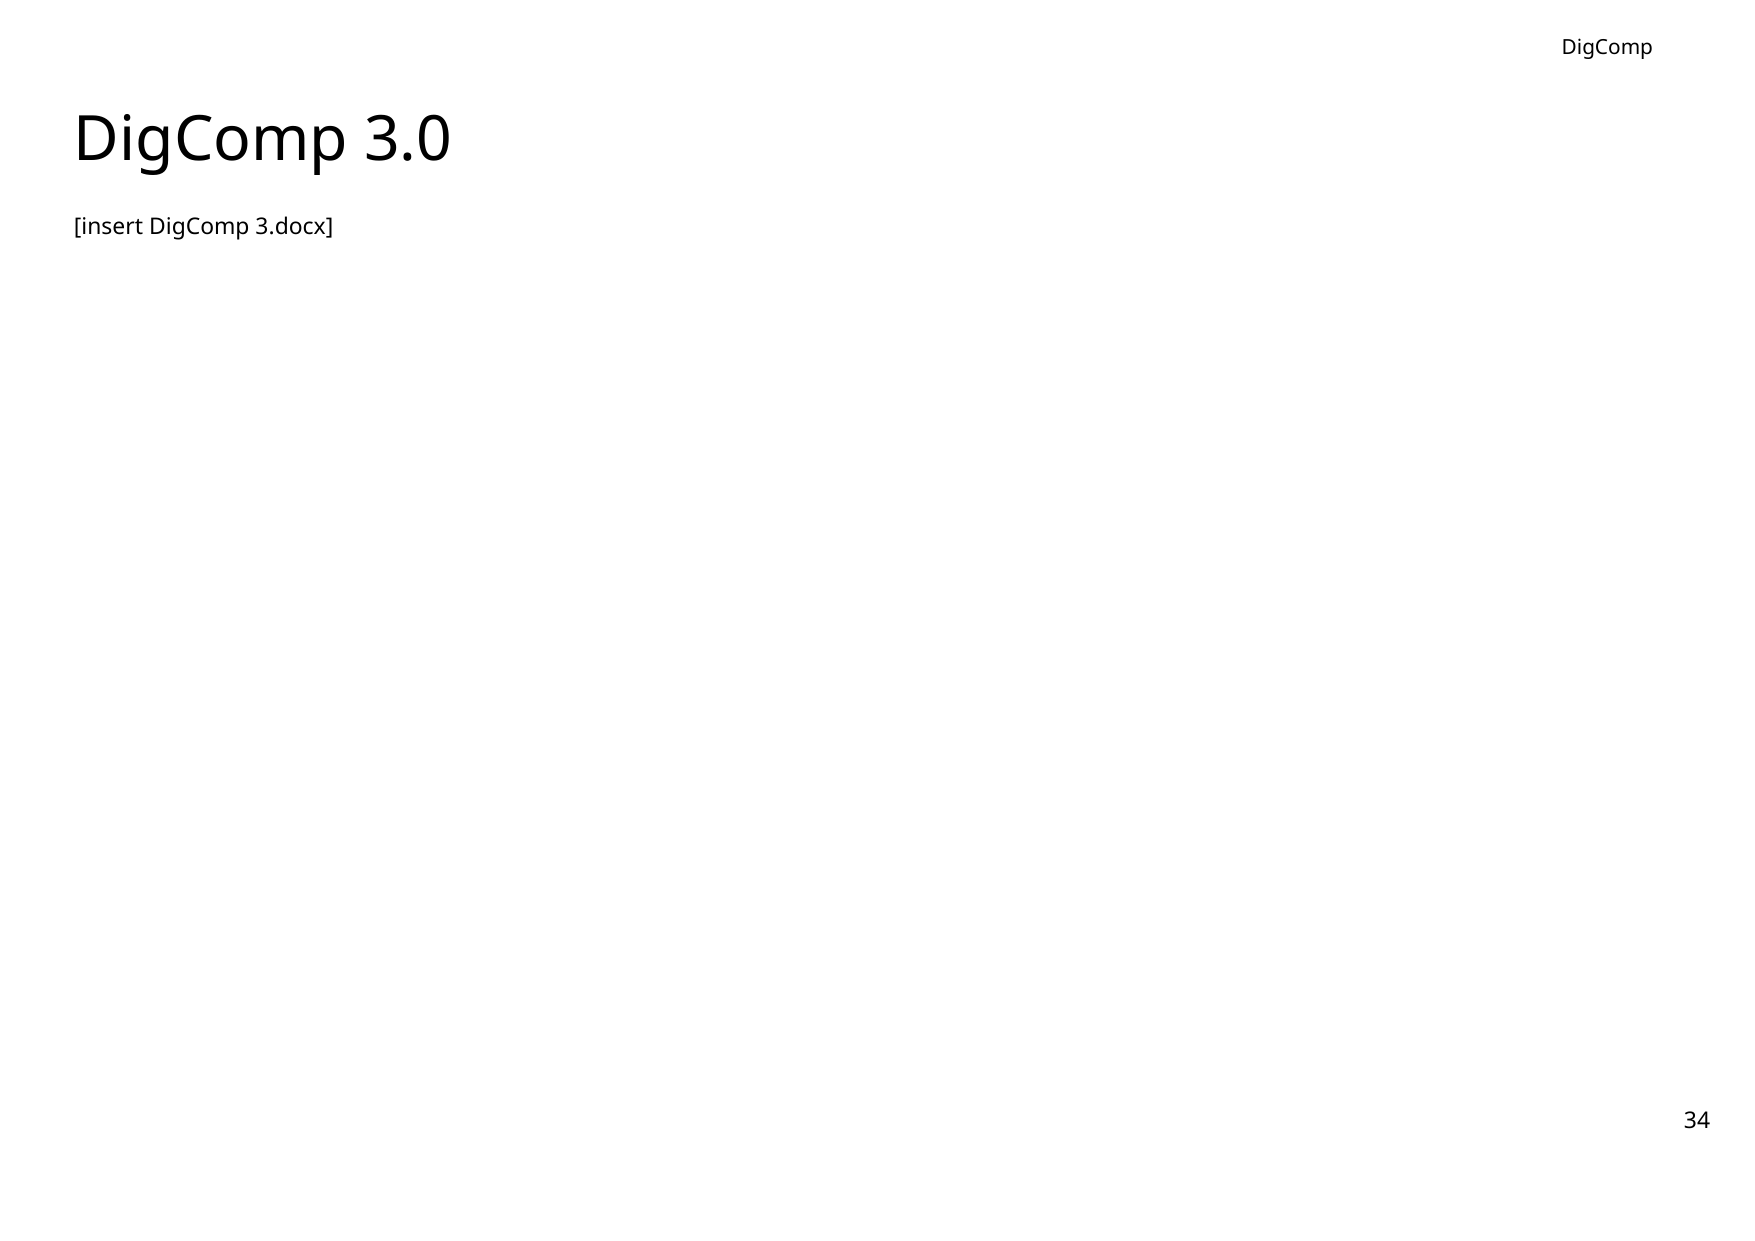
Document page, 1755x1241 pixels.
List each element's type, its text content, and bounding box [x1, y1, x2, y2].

subtitle DigComp 3.0 [74, 94, 1710, 179]
text [insert DigComp 3.docx] [74, 210, 1710, 241]
